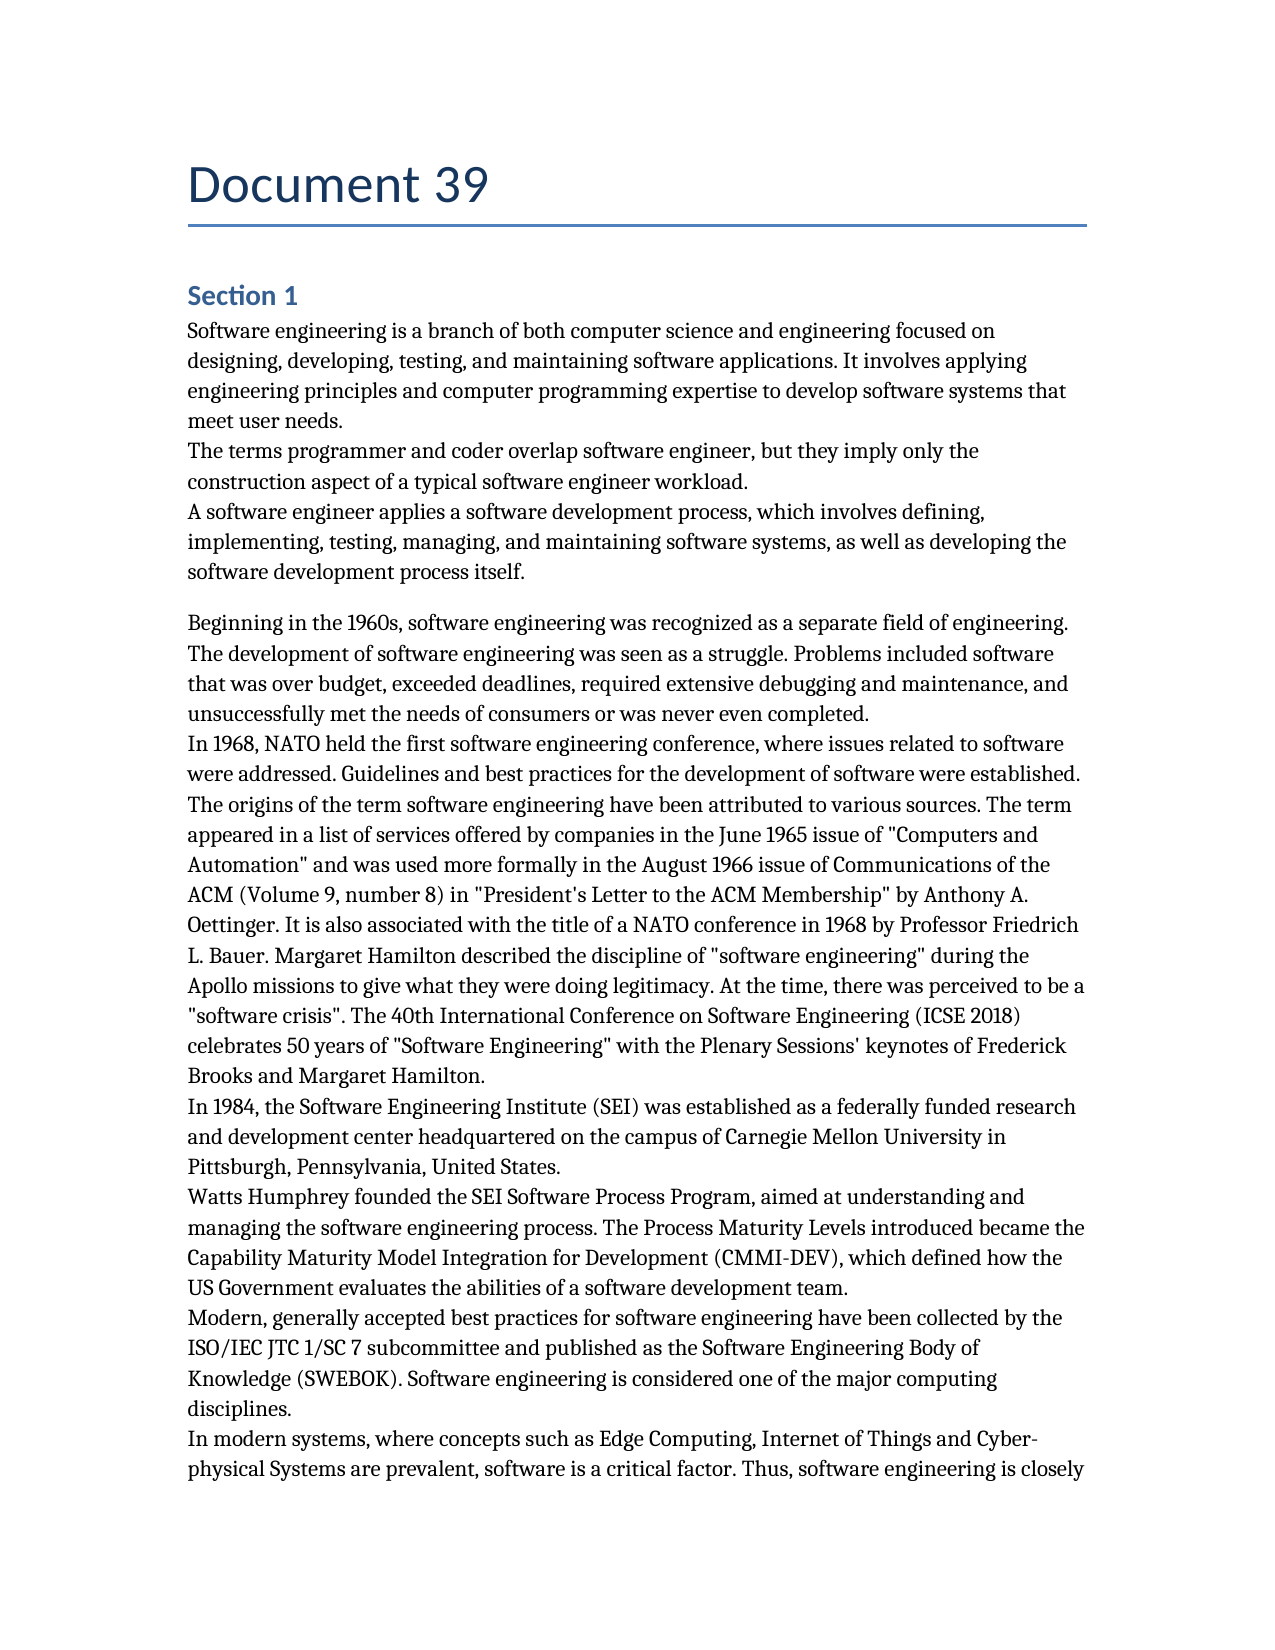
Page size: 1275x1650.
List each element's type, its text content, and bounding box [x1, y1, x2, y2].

text Beginning in the 1960s, software engineering was recognized as a separate field of engineering. The development of software engineering was seen as a struggle. Problems included software that was over budget, exceeded deadlines, required extensive debugging and maintenance, and unsuccessfully met the needs of consumers or was never even completed. In 1968, NATO held the first software engineering conference, where issues related to software were addressed. Guidelines and best practices for the development of software were established. The origins of the term software engineering have been attributed to various sources. The term appeared in a list of services offered by companies in the June 1965 issue of "Computers and Automation" and was used more formally in the August 1966 issue of Communications of the ACM (Volume 9, number 8) in "President's Letter to the ACM Membership" by Anthony A. Oettinger. It is also associated with the title of a NATO conference in 1968 by Professor Friedrich L. Bauer. Margaret Hamilton described the discipline of "software engineering" during the Apollo missions to give what they were doing legitimacy. At the time, there was perceived to be a "software crisis". The 40th International Conference on Software Engineering (ICSE 2018) celebrates 50 years of "Software Engineering" with the Plenary Sessions' keynotes of Frederick Brooks and Margaret Hamilton. In 1984, the Software Engineering Institute (SEI) was established as a federally funded research and development center headquartered on the campus of Carnegie Mellon University in Pittsburgh, Pennsylvania, United States. Watts Humphrey founded the SEI Software Process Program, aimed at understanding and managing the software engineering process. The Process Maturity Levels introduced became the Capability Maturity Model Integration for Development (CMMI-DEV), which defined how the US Government evaluates the abilities of a software development team. Modern, generally accepted best practices for software engineering have been collected by the ISO/IEC JTC 1/SC 7 subcommittee and published as the Software Engineering Body of Knowledge (SWEBOK). Software engineering is considered one of the major computing disciplines. In modern systems, where concepts such as Edge Computing, Internet of Things and Cyber-physical Systems are prevalent, software is a critical factor. Thus, software engineering is closely [187, 610, 1087, 1482]
subtitle Section 1 [187, 277, 1087, 312]
title Document 39 [187, 150, 1087, 227]
text Software engineering is a branch of both computer science and engineering focused on designing, developing, testing, and maintaining software applications. It involves applying engineering principles and computer programming expertise to develop software systems that meet user needs. The terms programmer and coder overlap software engineer, but they imply only the construction aspect of a typical software engineer workload. A software engineer applies a software development process, which involves defining, implementing, testing, managing, and maintaining software systems, as well as developing the software development process itself. [187, 317, 1087, 586]
